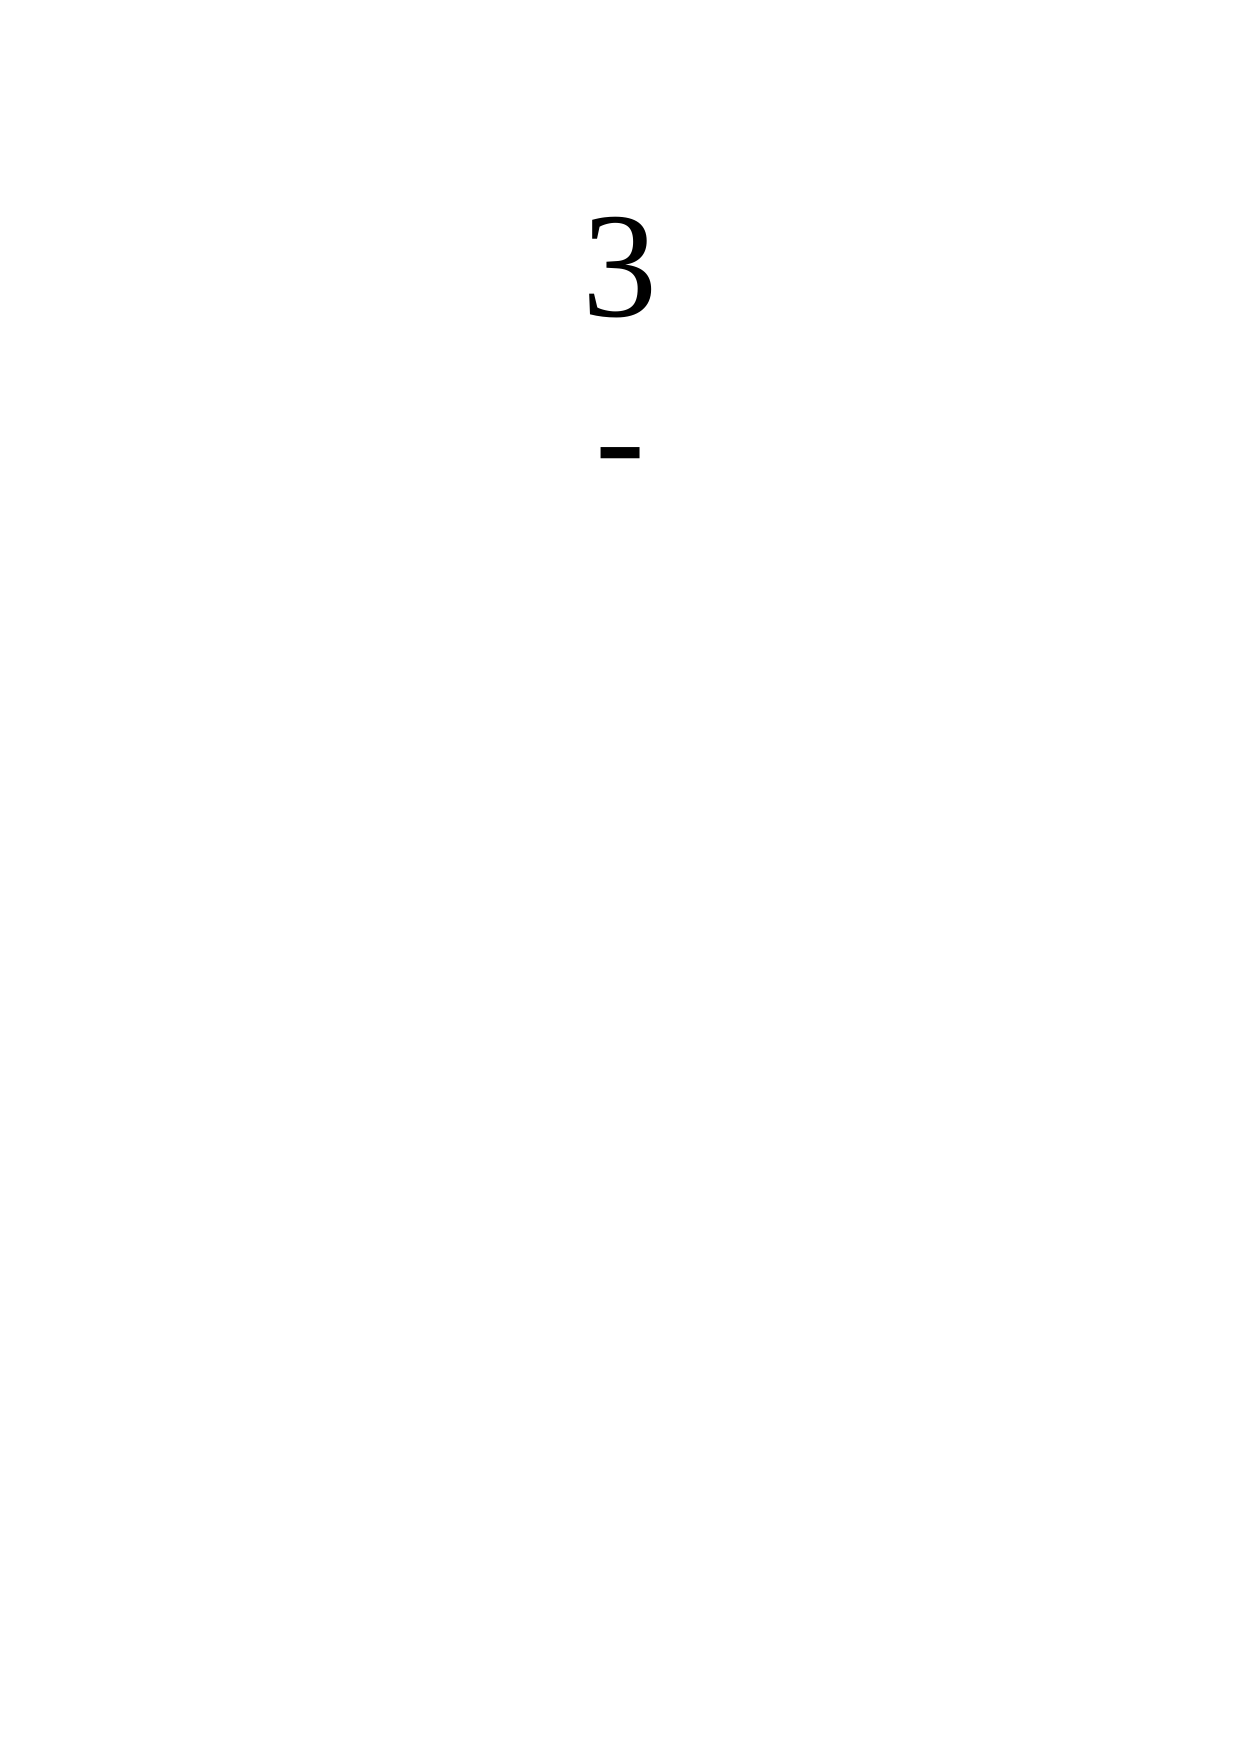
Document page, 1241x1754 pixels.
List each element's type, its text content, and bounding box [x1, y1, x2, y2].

text 3 [118, 176, 1122, 349]
text - [118, 349, 1122, 521]
